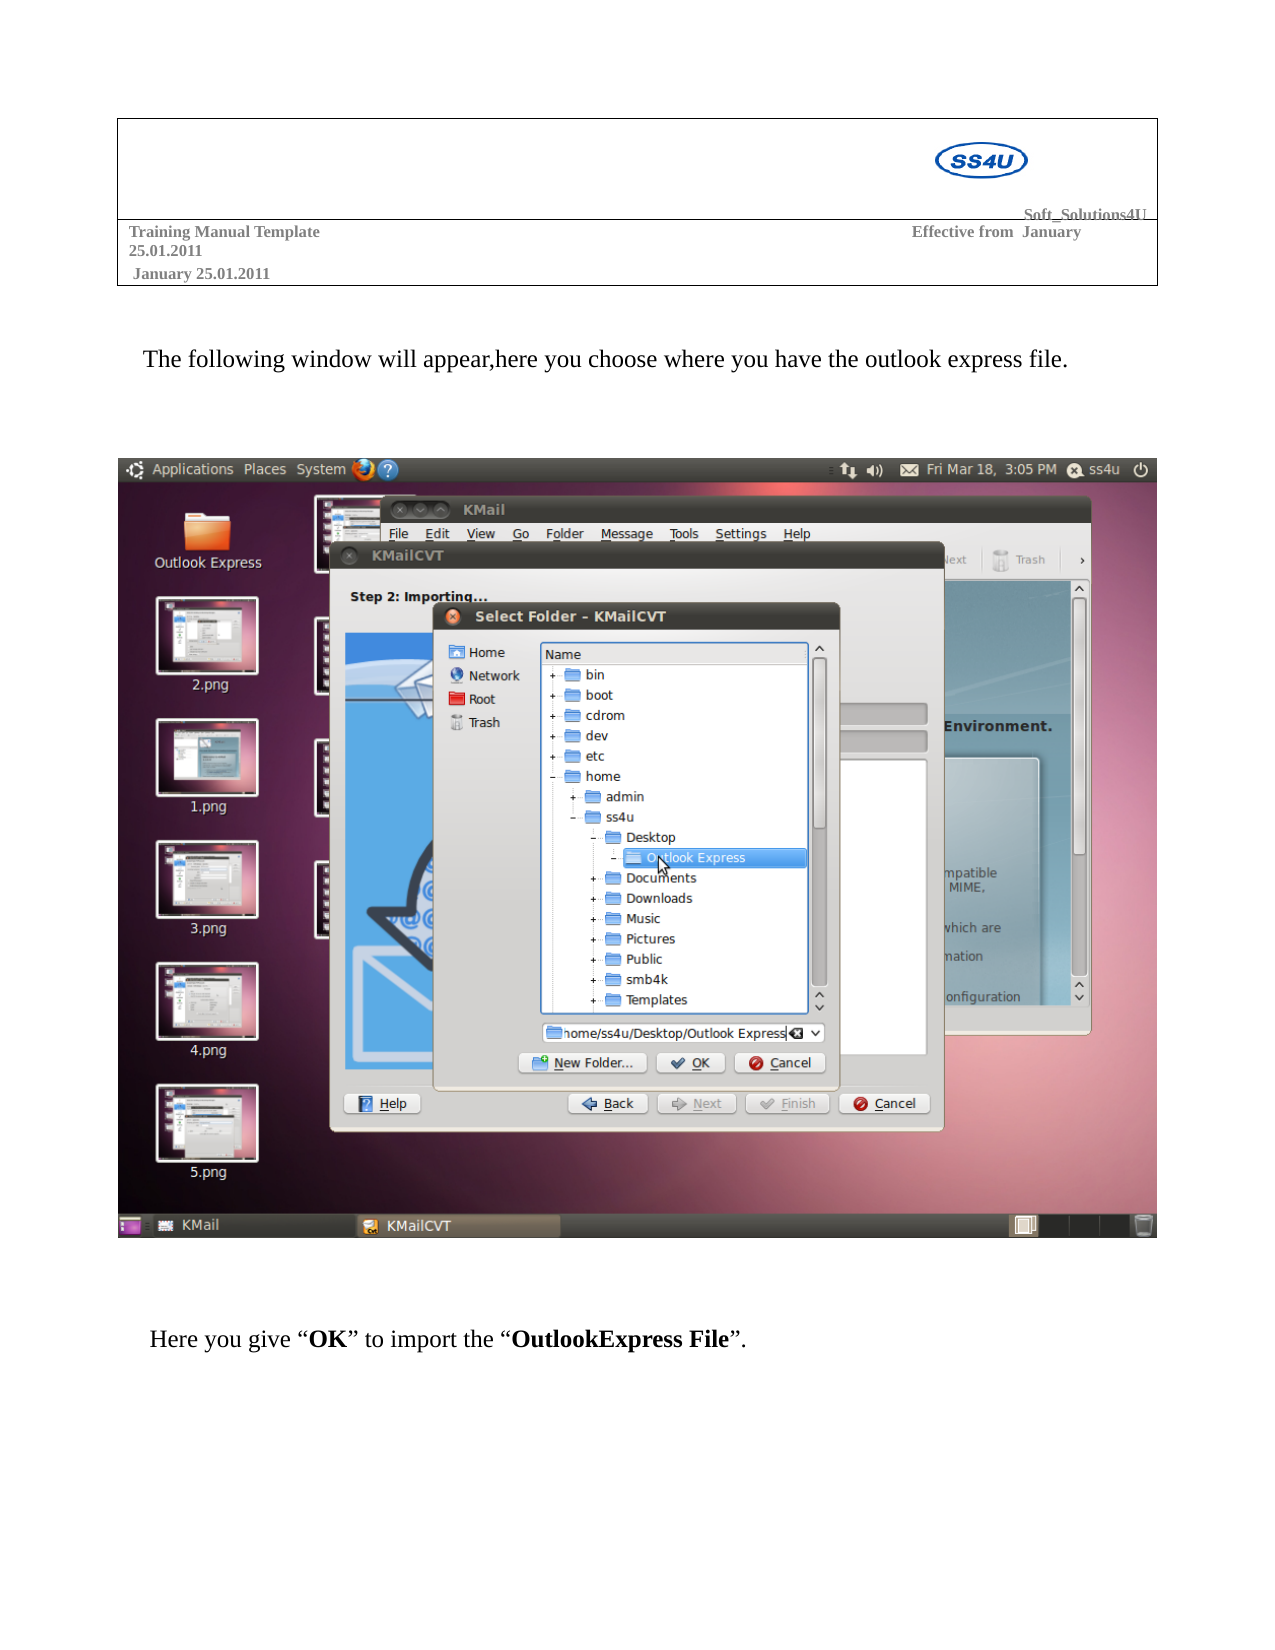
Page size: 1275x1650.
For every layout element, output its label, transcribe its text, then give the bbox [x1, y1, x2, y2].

text The following window will appear,here you choose where you have the outlook express file. [118, 344, 1157, 373]
text Here you give “OK” to import the “OutlookExpress File”. [118, 1324, 1157, 1353]
table_header Soft_Solutions4U Quality System Procedure [118, 119, 1157, 218]
picture [926, 140, 1118, 179]
picture [118, 458, 1157, 1238]
table_cell Training Manual Template Effective from January 25.01.2011 January 25.01.2011 [118, 220, 1157, 285]
